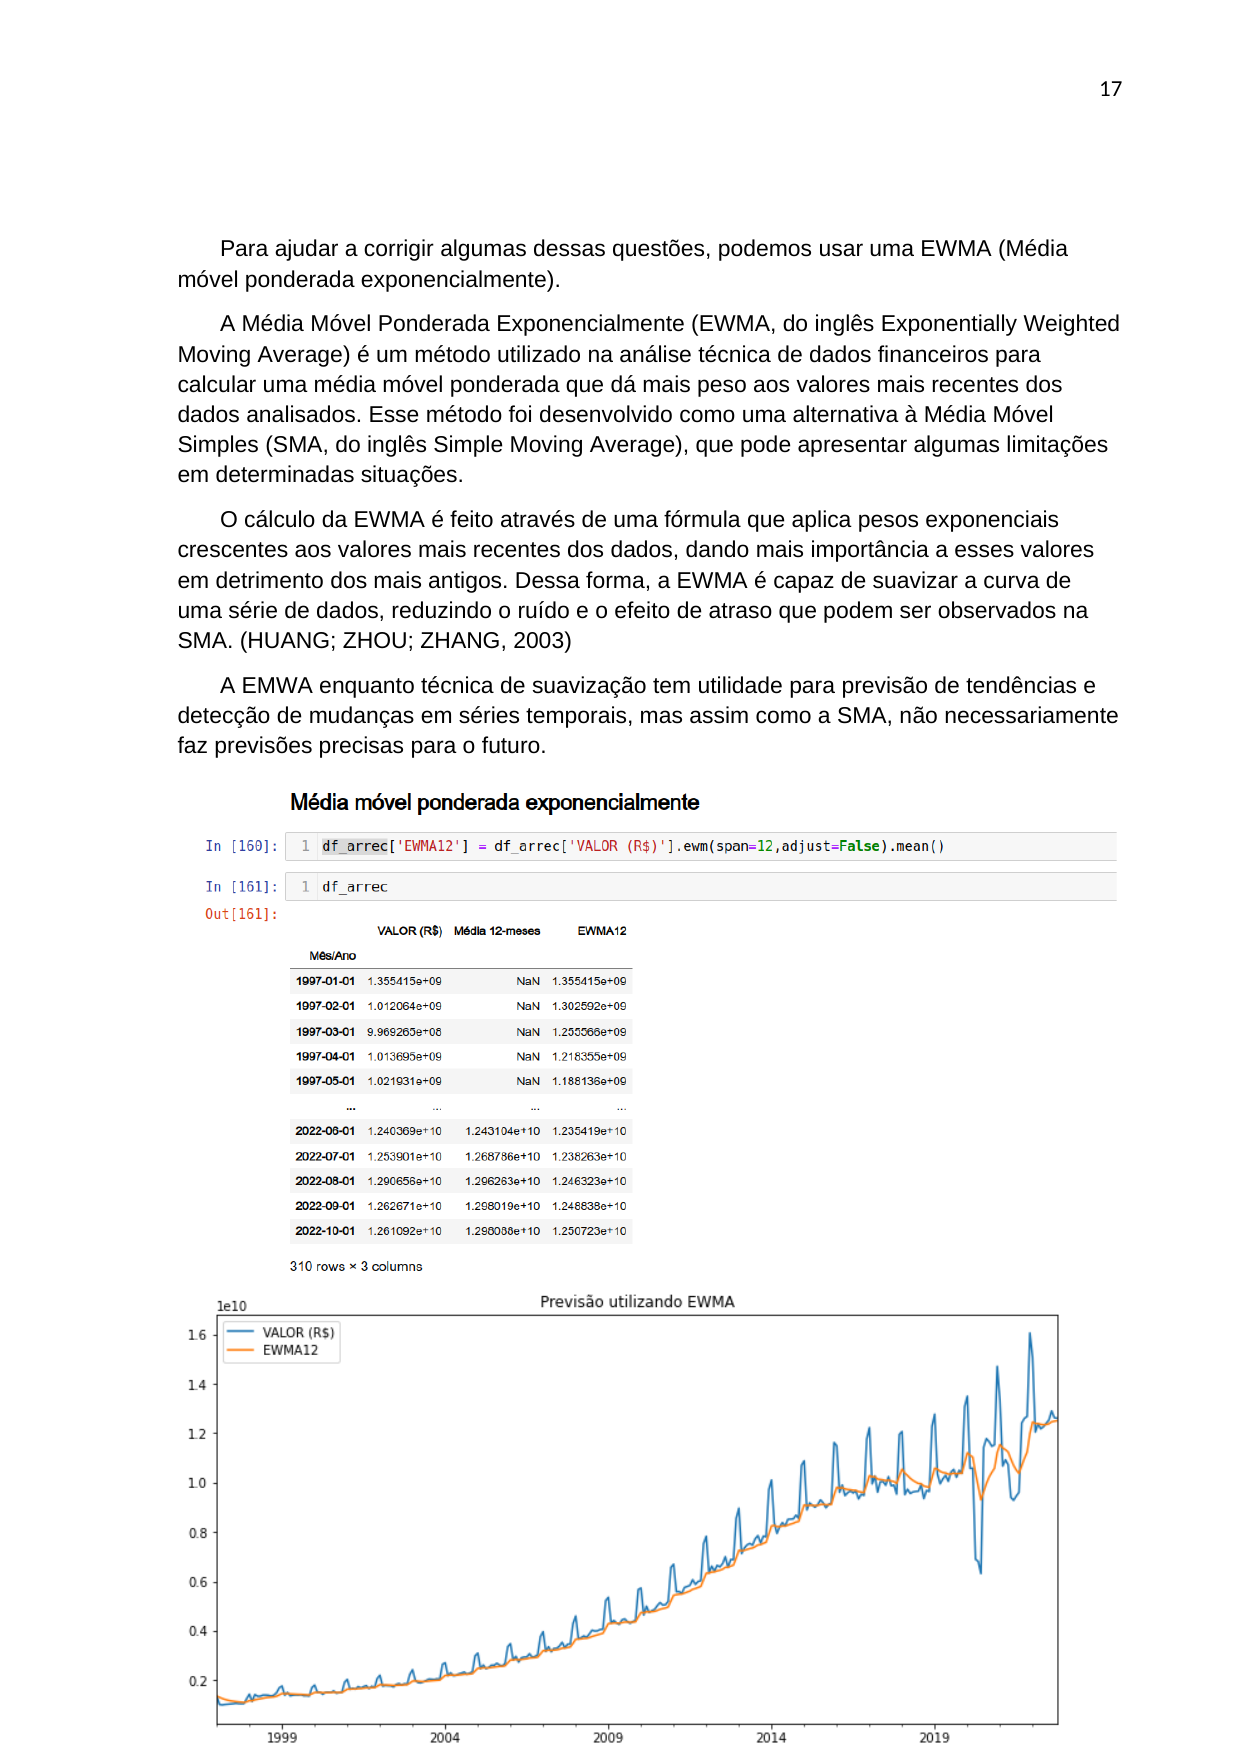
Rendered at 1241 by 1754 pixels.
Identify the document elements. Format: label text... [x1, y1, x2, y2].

text A Média Móvel Ponderada Exponencialmente (EWMA, do inglês Exponentially Weighted Moving Average) é um método utilizado na análise técnica de dados financeiros para calcular uma média móvel ponderada que dá mais peso aos valores mais recentes dos dados analisados. Esse método foi desenvolvido como uma alternativa à Média Móvel Simples (SMA, do inglês Simple Moving Average), que pode apresentar algumas limitações em determinadas situações. [177, 310, 1122, 488]
picture [179, 1286, 1065, 1754]
text A EMWA enquanto técnica de suavização tem utilidade para previsão de tendências e detecção de mudanças em séries temporais, mas assim como a SMA, não necessariamente faz previsões precisas para o futuro. [177, 672, 1122, 759]
picture [172, 769, 1117, 1283]
text O cálculo da EWMA é feito através de uma fórmula que aplica pesos exponenciais crescentes aos valores mais recentes dos dados, dando mais importância a esses valores em detrimento dos mais antigos. Dessa forma, a EWMA é capaz de suavizar a curva de uma série de dados, reduzindo o ruído e o efeito de atraso que podem ser observados na SMA. (HUANG; ZHOU; ZHANG, 2003) [177, 506, 1122, 653]
text Para ajudar a corrigir algumas dessas questões, podemos usar uma EWMA (Média móvel ponderada exponencialmente). [177, 235, 1122, 292]
